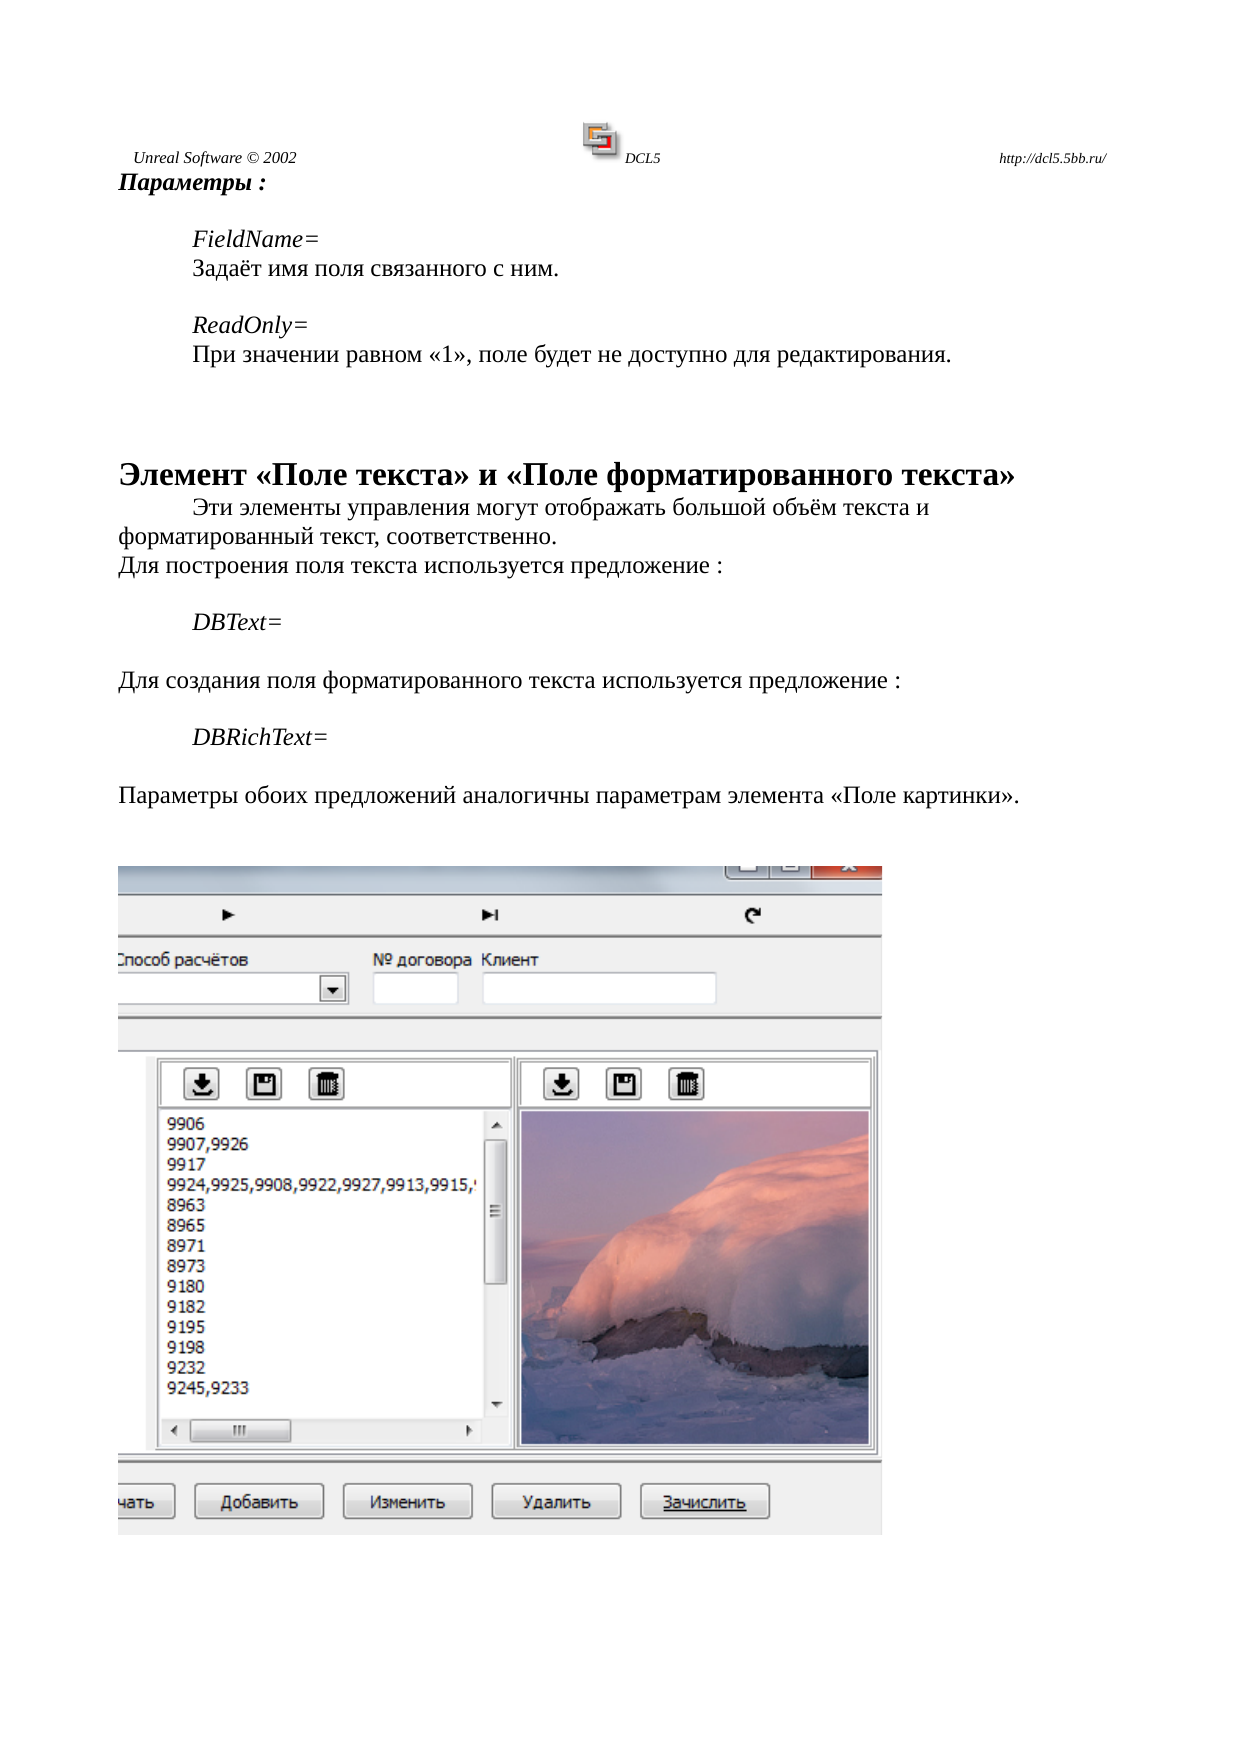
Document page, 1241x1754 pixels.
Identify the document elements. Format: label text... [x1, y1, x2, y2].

text Для построения поля текста используется предложение : [118, 550, 1122, 579]
text Задаёт имя поля связанного с ним. [118, 253, 1122, 282]
text Параметры : [118, 167, 1122, 195]
text Эти элементы управления могут отображать большой объём текста и форматированный текст, соответственно. [118, 492, 1122, 550]
text DBText= [118, 607, 1122, 636]
text ReadOnly= [118, 310, 1122, 339]
text Для создания поля форматированного текста используется предложение : [118, 665, 1122, 694]
text Параметры обоих предложений аналогичны параметрам элемента «Поле картинки». [118, 780, 1122, 809]
picture [579, 118, 625, 164]
text FieldName= [118, 224, 1122, 253]
text При значении равном «1», поле будет не доступно для редактирования. [118, 339, 1122, 368]
text Элемент «Поле текста» и «Поле форматированного текста» [118, 454, 1122, 492]
picture [118, 866, 883, 1535]
text DBRichText= [118, 722, 1122, 751]
